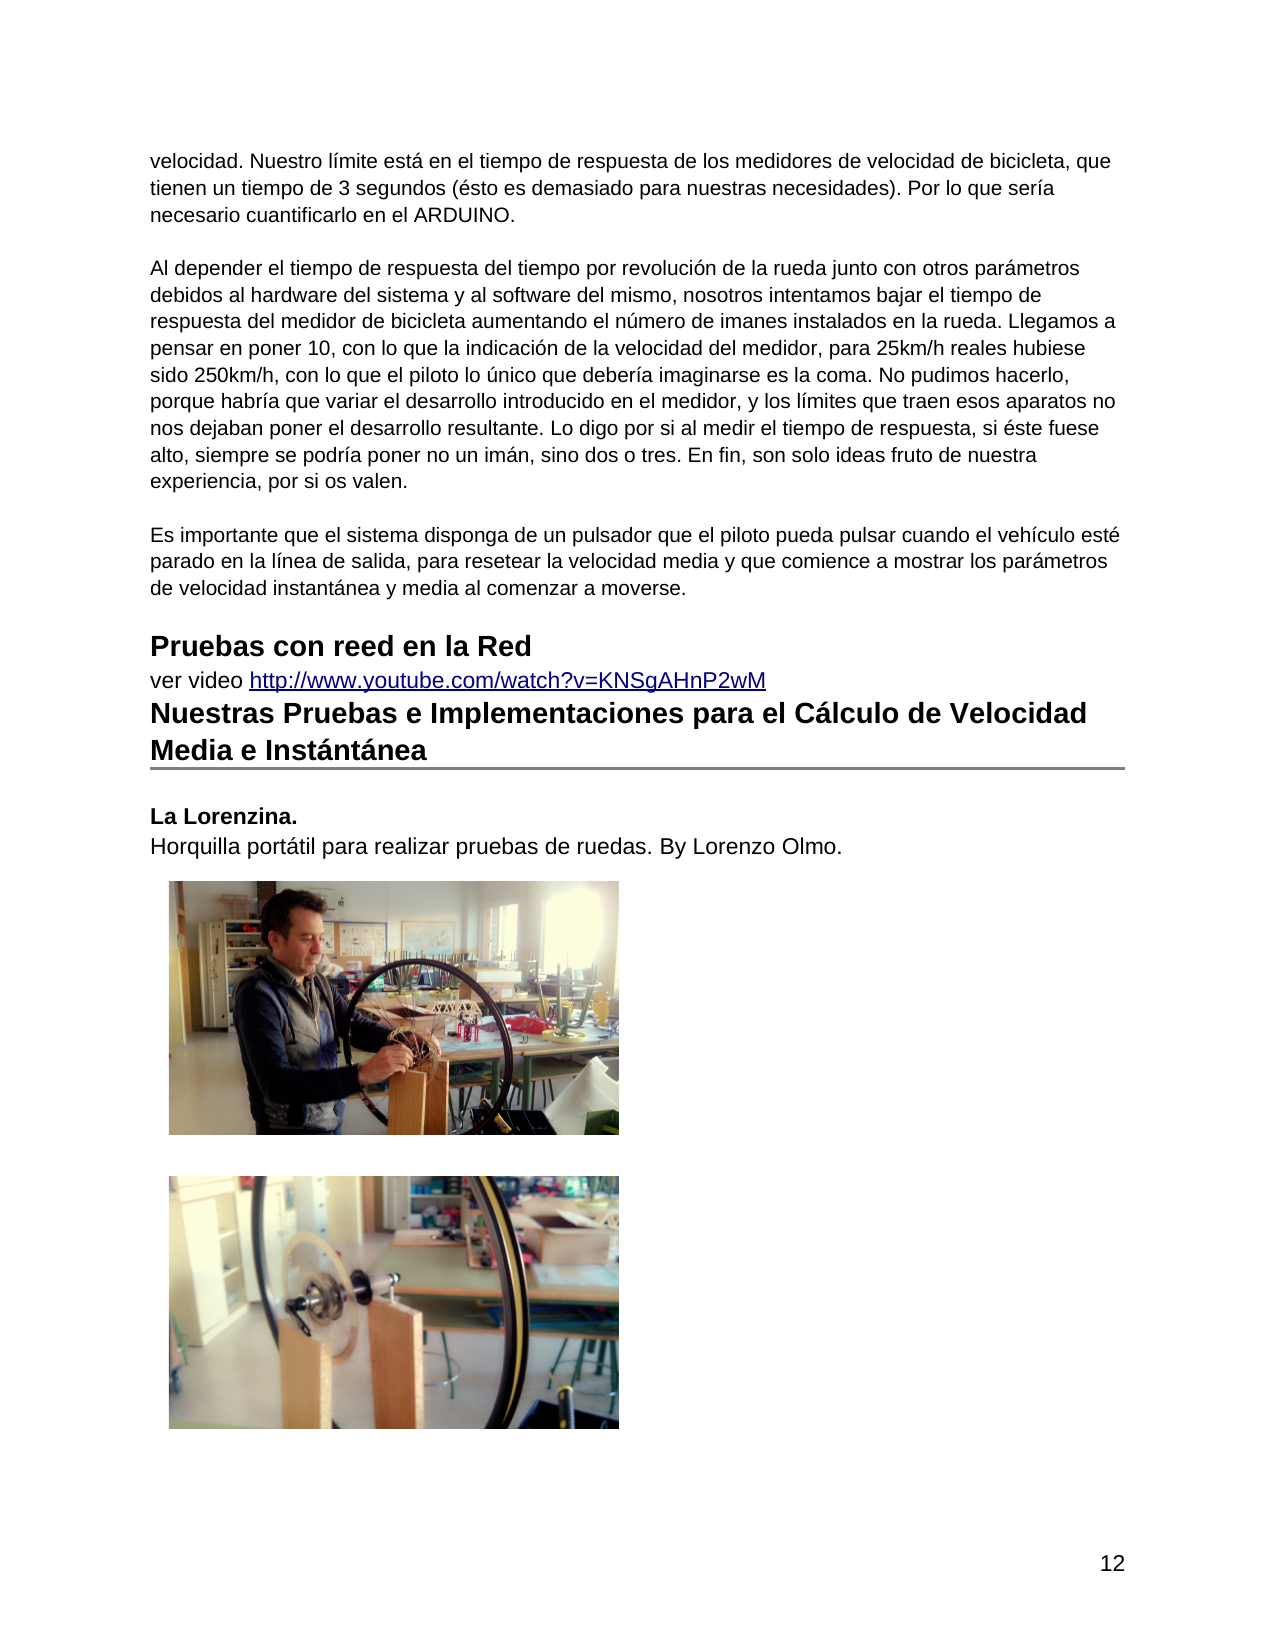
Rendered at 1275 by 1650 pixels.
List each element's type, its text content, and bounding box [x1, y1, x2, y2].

text velocidad. Nuestro límite está en el tiempo de respuesta de los medidores de velocidad de bicicleta, que tienen un tiempo de 3 segundos (ésto es demasiado para nuestras necesidades). Por lo que sería necesario cuantificarlo en el ARDUINO. [150, 150, 1125, 227]
text Al depender el tiempo de respuesta del tiempo por revolución de la rueda junto con otros parámetros debidos al hardware del sistema y al software del mismo, nosotros intentamos bajar el tiempo de respuesta del medidor de bicicleta aumentando el número de imanes instalados en la rueda. Llegamos a pensar en poner 10, con lo que la indicación de la velocidad del medidor, para 25km/h reales hubiese sido 250km/h, con lo que el piloto lo único que debería imaginarse es la coma. No pudimos hacerlo, porque habría que variar el desarrollo introducido en el medidor, y los límites que traen esos aparatos no nos dejaban poner el desarrollo resultante. Lo digo por si al medir el tiempo de respuesta, si éste fuese alto, siempre se podría poner no un imán, sino dos o tres. En fin, son solo ideas fruto de nuestra experiencia, por si os valen. [150, 257, 1125, 493]
picture [168, 1176, 619, 1429]
text ver video http://www.youtube.com/watch?v=KNSgAHnP2wM [150, 667, 1125, 693]
text Nuestras Pruebas e Implementaciones para el Cálculo de Velocidad Media e Instántánea [150, 697, 1125, 767]
text Es importante que el sistema disponga de un pulsador que el piloto pueda pulsar cuando el vehículo esté parado en la línea de salida, para resetear la velocidad media y que comience a mostrar los parámetros de velocidad instantánea y media al comenzar a moverse. [150, 523, 1125, 600]
picture [168, 881, 619, 1135]
text Horquilla portátil para realizar pruebas de ruedas. By Lorenzo Olmo. [150, 833, 1125, 859]
text Pruebas con reed en la Red [150, 630, 1125, 663]
text La Lorenzina. [150, 804, 1125, 830]
